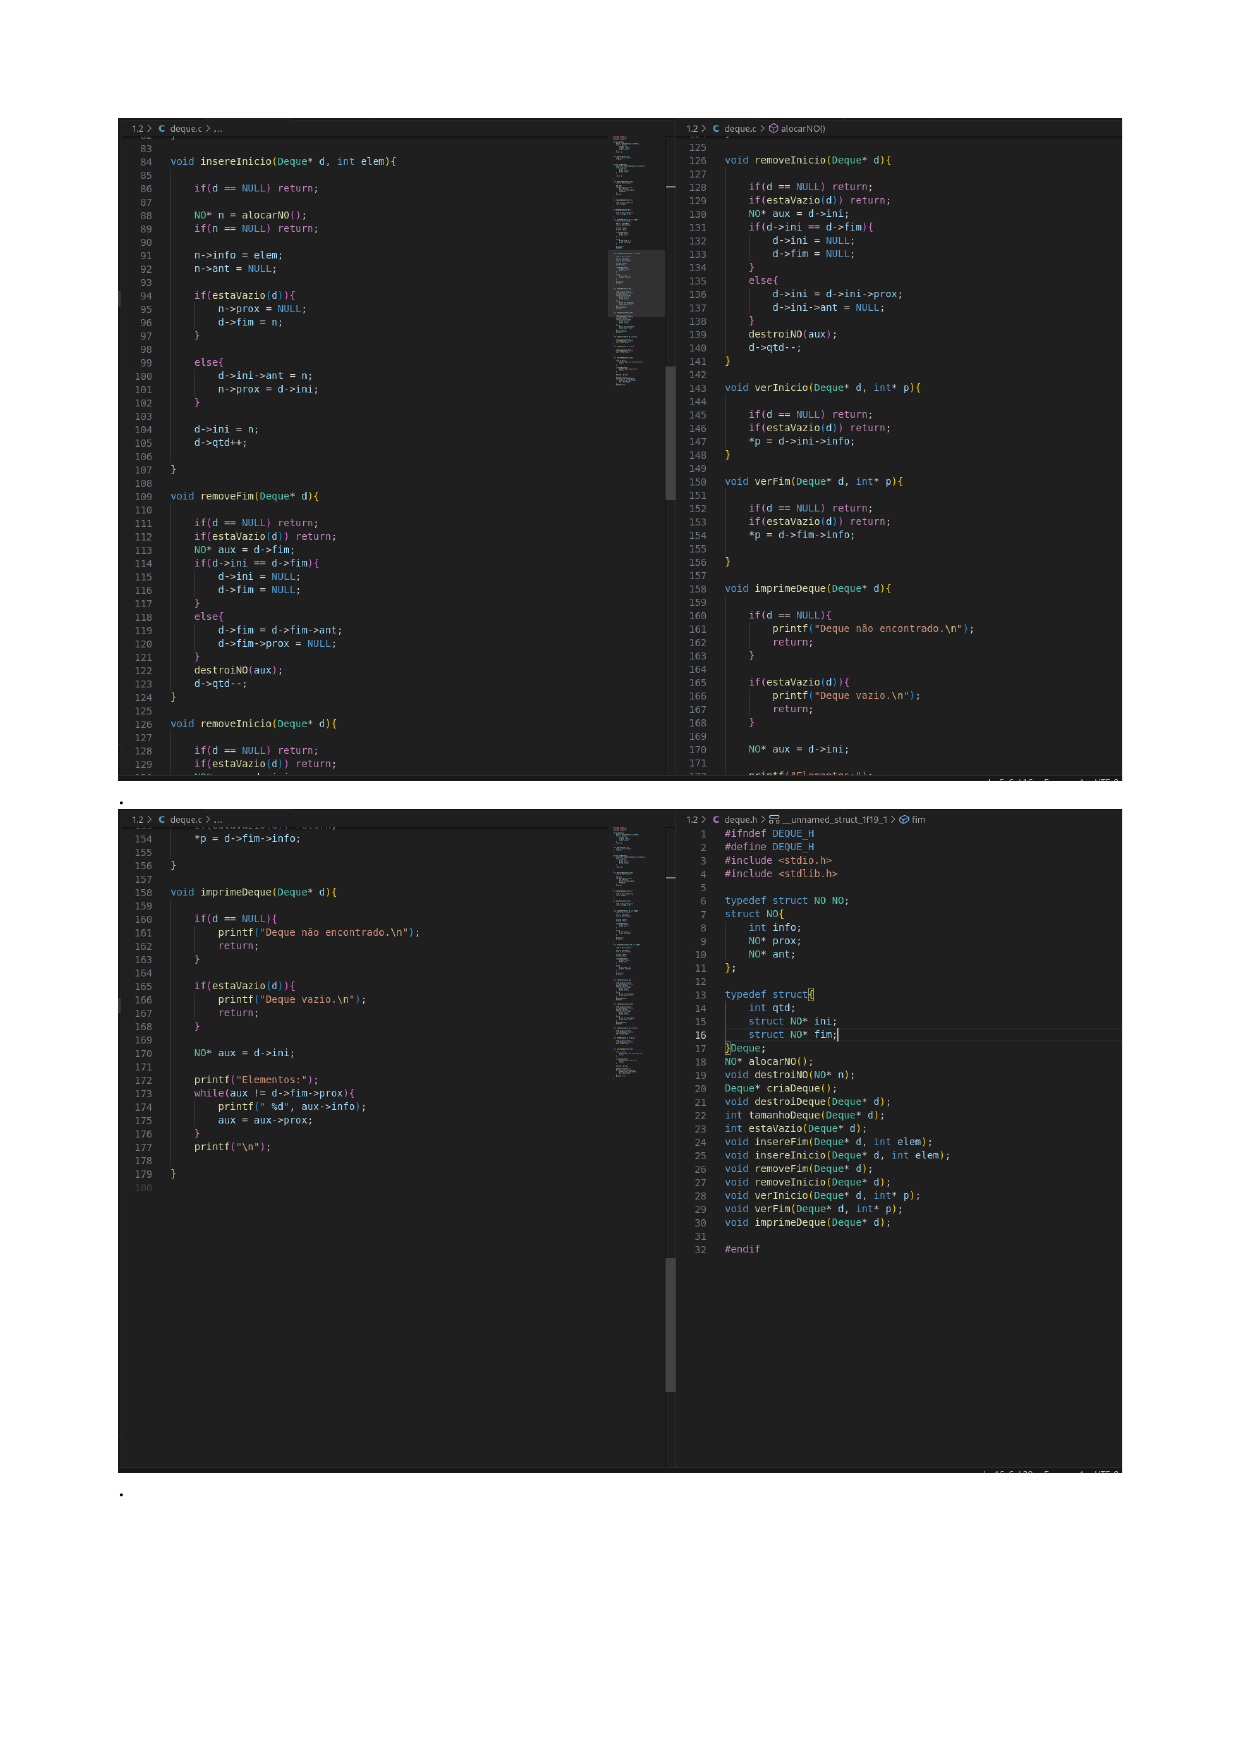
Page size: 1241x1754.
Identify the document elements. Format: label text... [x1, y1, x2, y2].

text . [118, 781, 1122, 809]
picture [118, 809, 1123, 1473]
text . [118, 1473, 1122, 1501]
picture [118, 118, 1123, 781]
